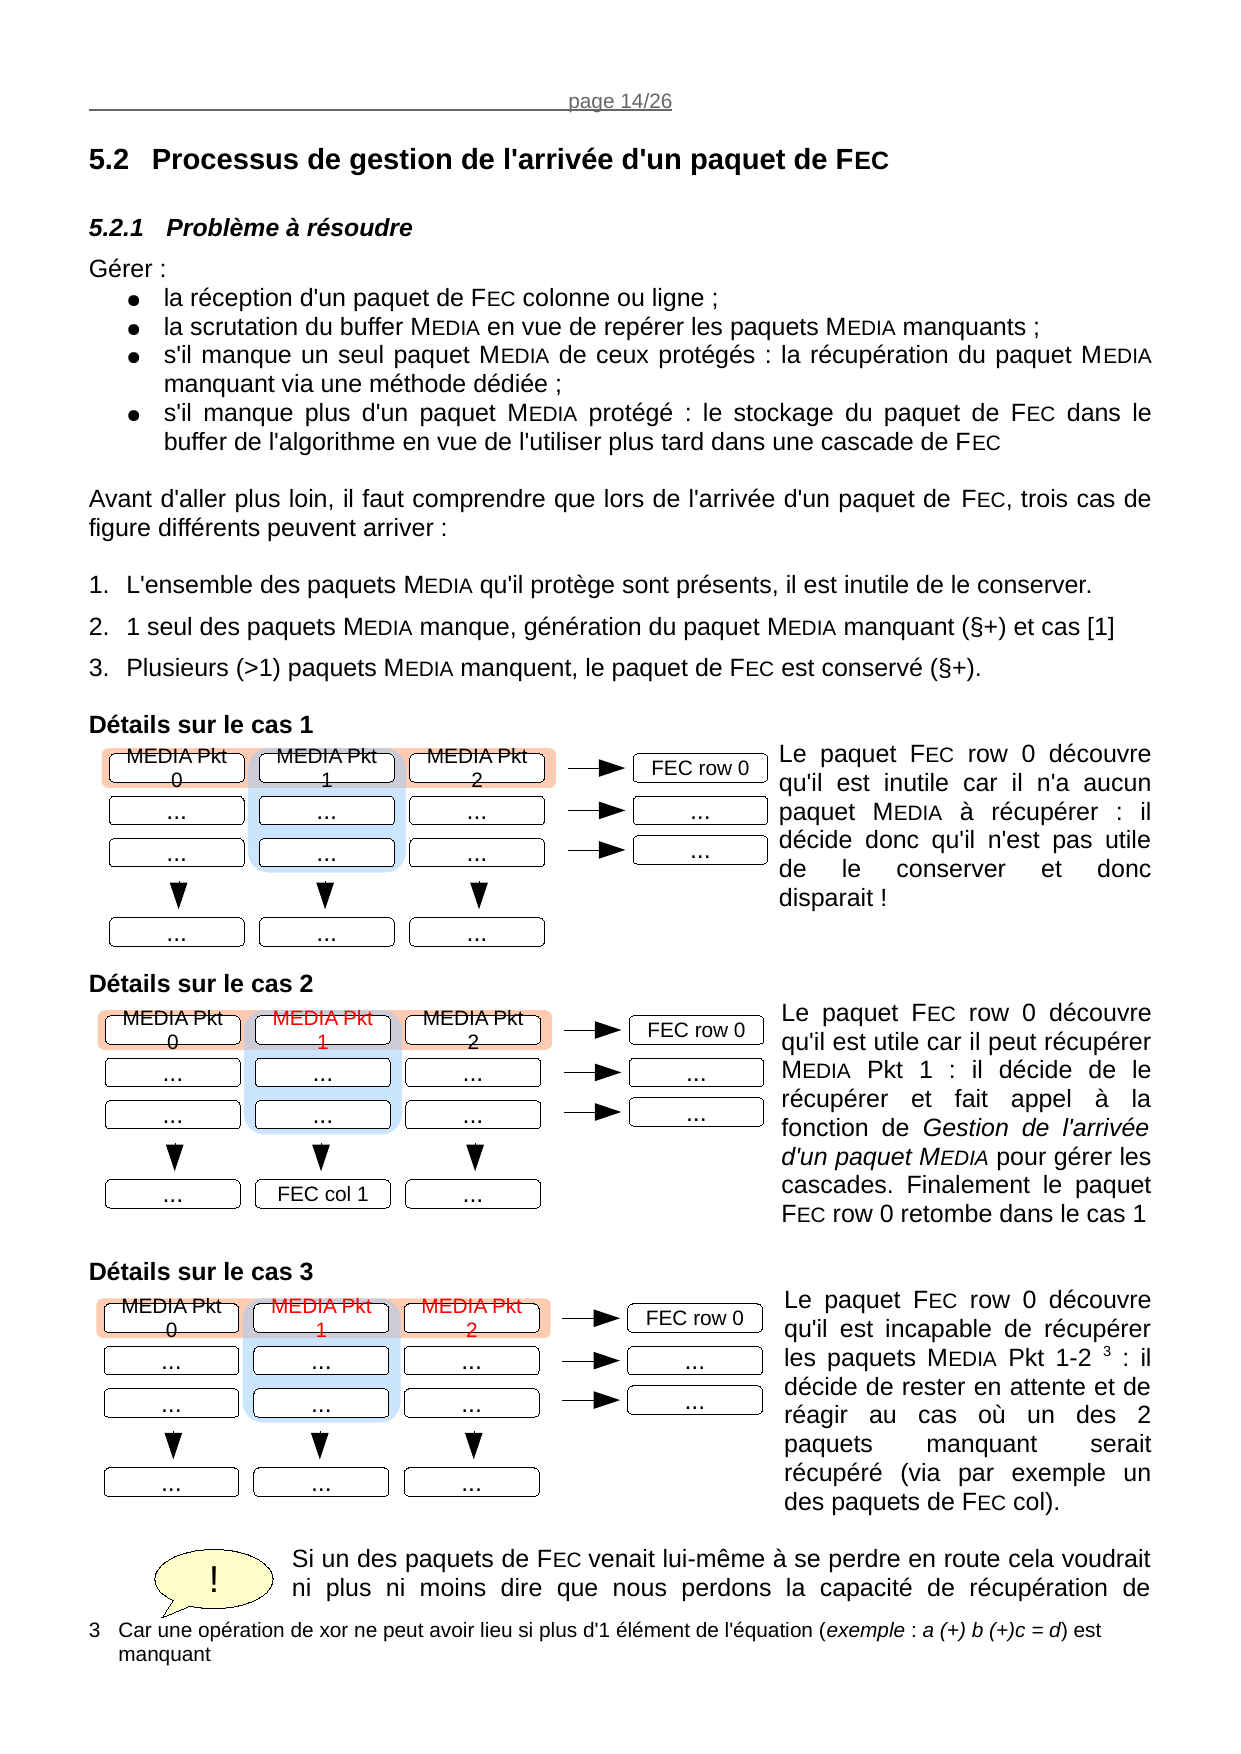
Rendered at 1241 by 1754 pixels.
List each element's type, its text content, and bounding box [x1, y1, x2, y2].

list s'il manque plus d'un paquet MEDIA protégé : le stockage du paquet de FEC dans le buffer de l'algorithme en vue de l'utiliser plus tard dans une cascade de FEC [126, 398, 1152, 455]
list 1 seul des paquets MEDIA manque, génération du paquet MEDIA manquant (§+) et cas [1] [88, 612, 1152, 640]
list la scrutation du buffer MEDIA en vue de repérer les paquets MEDIA manquants ; [126, 312, 1152, 340]
text Avant d'aller plus loin, il faut comprendre que lors de l'arrivée d'un paquet de FEC, trois cas de figure différents peuvent arriver : [88, 484, 1152, 542]
text Le paquet FEC row 0 découvre qu'il est incapable de récupérer les paquets MEDIA Pkt 1-2 : il décide de rester en attente et de réagir au cas où un des 2 paquets manquant serait récupéré (via par exemple un des paquets de FEC col). [784, 1285, 1152, 1515]
list la réception d'un paquet de FEC colonne ou ligne ; [126, 283, 1152, 312]
list Plusieurs (>1) paquets MEDIA manquent, le paquet de FEC est conservé (§+). [88, 653, 1152, 682]
text Le paquet FEC row 0 découvre qu'il est utile car il peut récupérer MEDIA Pkt 1 : il décide de le récupérer et fait appel à la fonction de Gestion de l'arrivée d'un paquet MEDIA pour gérer les cascades. Finalement le paquet FEC row 0 retombe dans le cas 1 [781, 998, 1152, 1228]
text Détails sur le cas 3 [88, 1257, 1152, 1285]
text Le paquet FEC row 0 découvre qu'il est inutile car il n'a aucun paquet MEDIA à récupérer : il décide donc qu'il n'est pas utile de le conserver et donc disparait ! [779, 739, 1152, 912]
list L'ensemble des paquets MEDIA qu'il protège sont présents, il est inutile de le conserver. [88, 570, 1152, 599]
text Car une opération de xor ne peut avoir lieu si plus d'1 élément de l'équation (exemple : a (+) b (+)c = d) est manquant [88, 1617, 1152, 1665]
text Détails sur le cas 1 [88, 710, 1152, 739]
text Gérer : [88, 254, 1152, 283]
text Si un des paquets de FEC venait lui-même à se perdre en route cela voudrait ni plus ni moins dire que nous perdons la capacité de récupération de [292, 1544, 1152, 1602]
text Détails sur le cas 2 [88, 969, 1152, 998]
subtitle Processus de gestion de l'arrivée d'un paquet de FEC [88, 142, 1152, 176]
list s'il manque un seul paquet MEDIA de ceux protégés : la récupération du paquet MEDIA manquant via une méthode dédiée ; [126, 340, 1152, 398]
subtitle Problème à résoudre [88, 213, 1152, 242]
